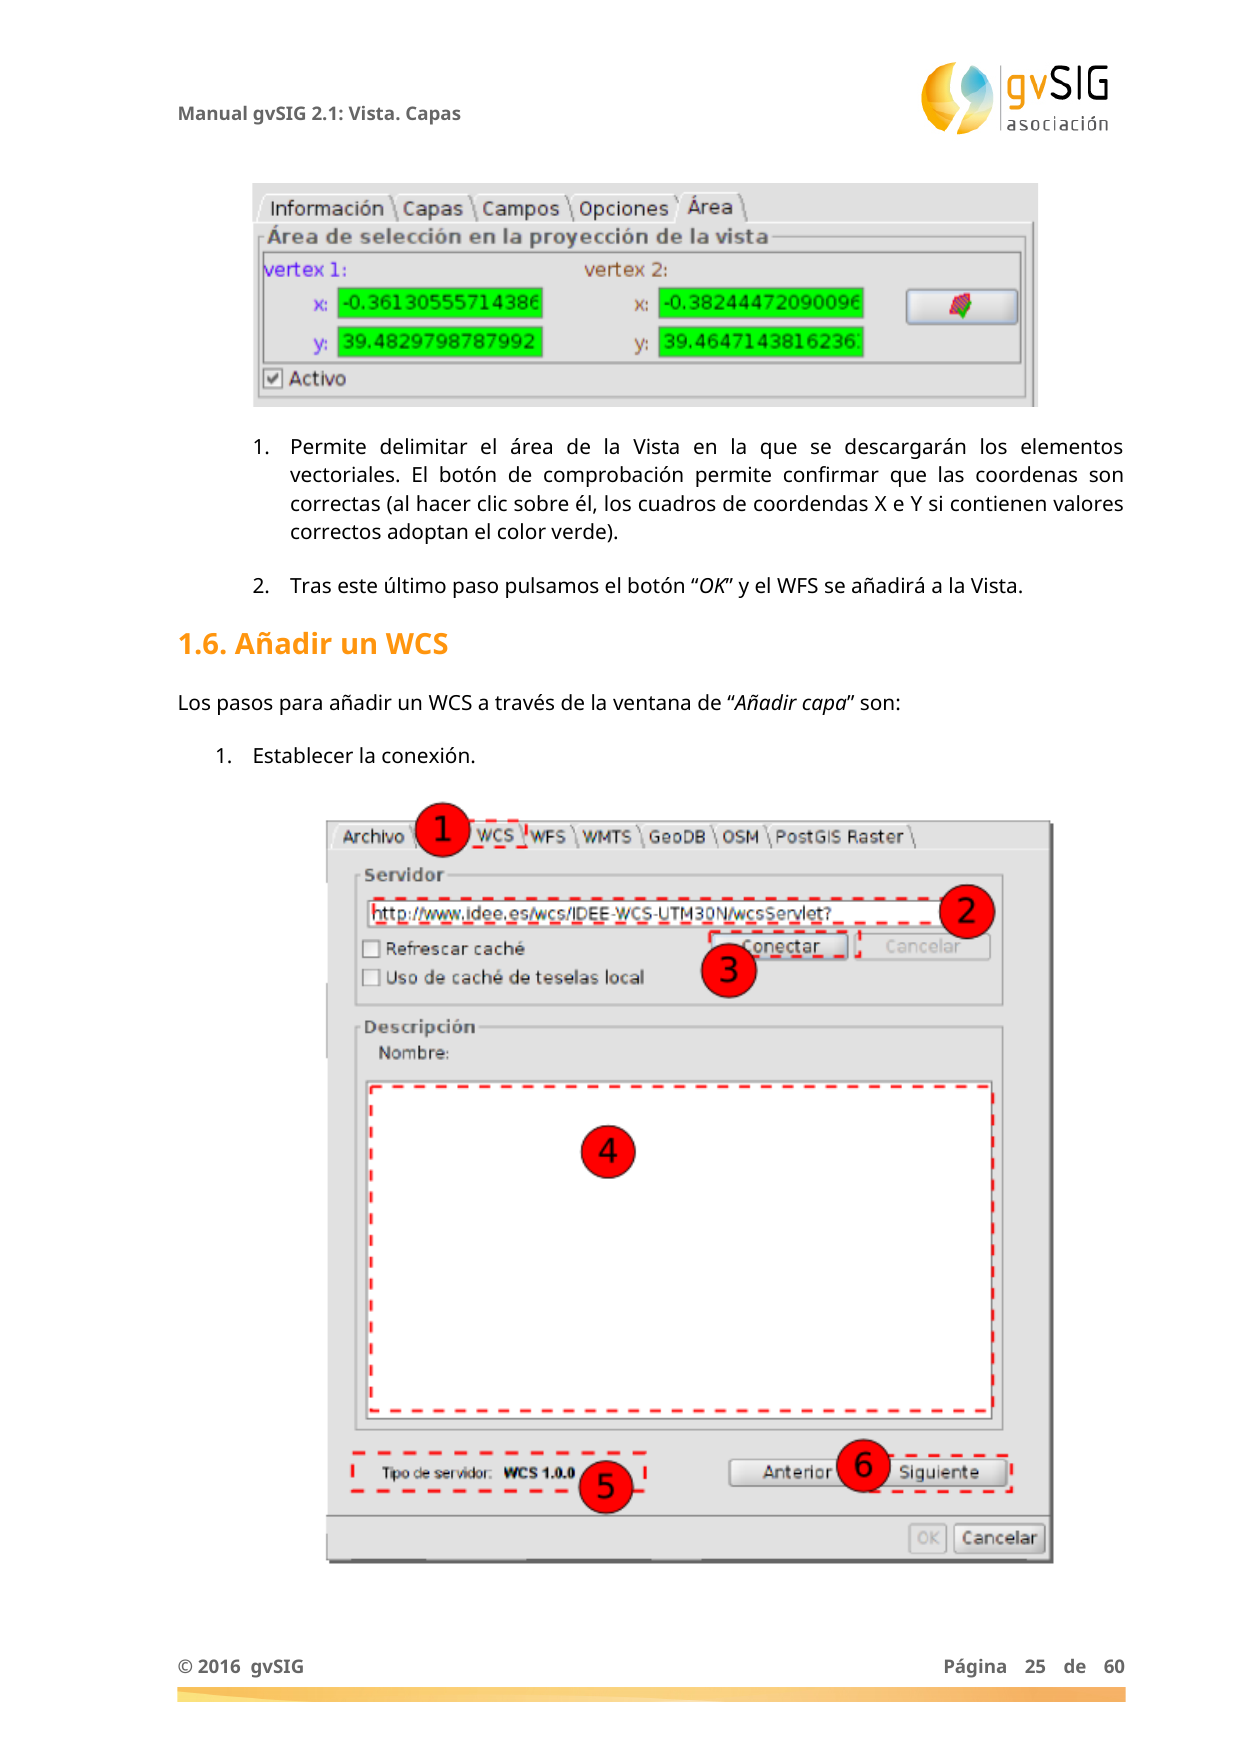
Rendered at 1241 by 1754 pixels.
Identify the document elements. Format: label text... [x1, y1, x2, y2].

picture [902, 47, 1122, 148]
picture [252, 183, 1039, 407]
picture [317, 794, 1060, 1570]
list Tras este último paso pulsamos el botón “OK” y el WFS se añadirá a la Vista. [252, 571, 1125, 599]
subtitle 1.6. Añadir un WCS [177, 623, 1125, 663]
list Permite delimitar el área de la Vista en la que se descargarán los elementos vectoriales. El botón de comprobación permite confirmar que las coordenas son correctas (al hacer clic sobre él, los cuadros de coordendas X e Y si contienen valores correctos adoptan el color verde). [252, 432, 1125, 546]
picture [177, 1687, 1126, 1702]
text Los pasos para añadir un WCS a través de la ventana de “Añadir capa” son: [177, 688, 1125, 716]
list Establecer la conexión. [215, 741, 1125, 769]
